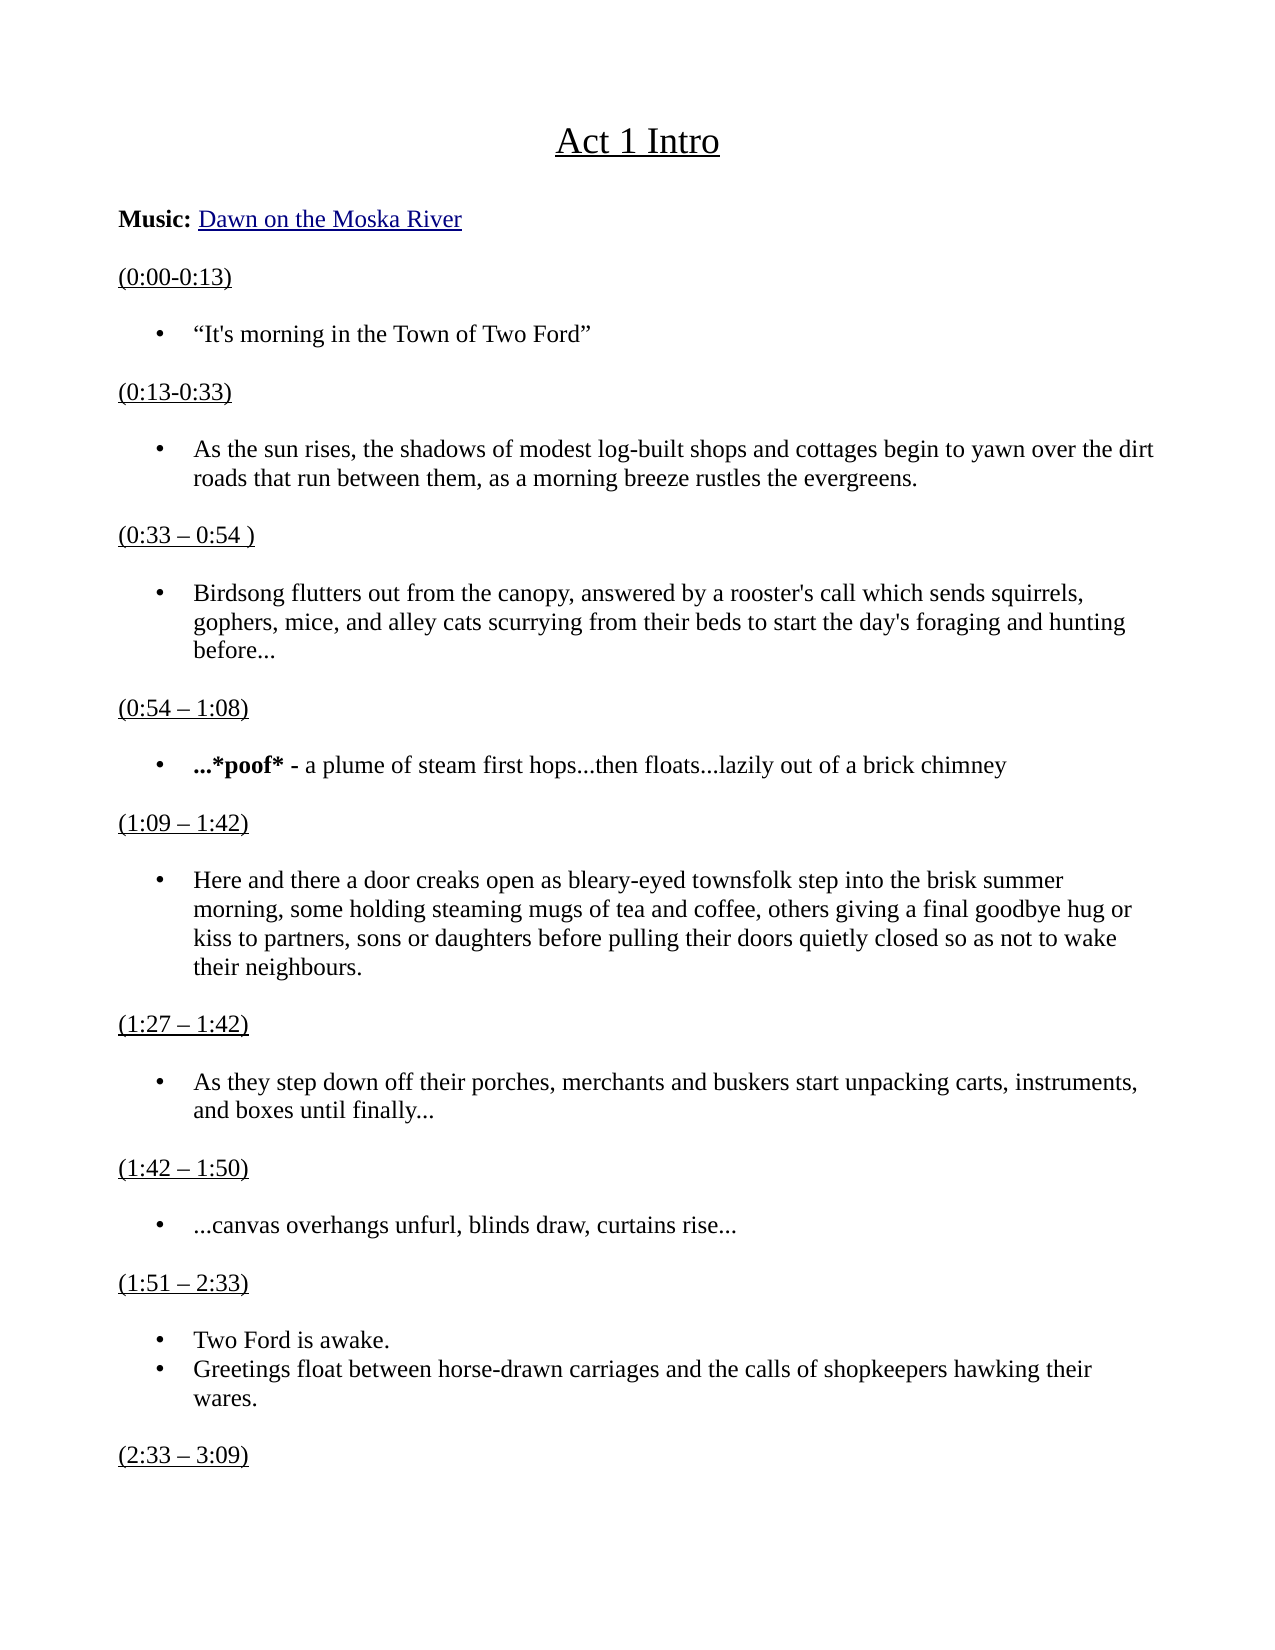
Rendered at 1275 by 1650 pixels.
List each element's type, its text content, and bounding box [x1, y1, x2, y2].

list ...canvas overhangs unfurl, blinds draw, curtains rise... [156, 1211, 1157, 1239]
text (0:00-0:13) [118, 262, 1157, 291]
text (2:33 – 3:09) [118, 1412, 1157, 1469]
text (1:09 – 1:42) [118, 808, 1157, 837]
list Greetings float between horse-drawn carriages and the calls of shopkeepers hawking their wares. [156, 1354, 1157, 1412]
text Act 1 Intro [118, 118, 1157, 161]
text (1:42 – 1:50) [118, 1153, 1157, 1182]
list As they step down off their porches, merchants and buskers start unpacking carts, instruments, and boxes until finally... [156, 1067, 1157, 1124]
list “It's morning in the Town of Two Ford” [156, 319, 1157, 348]
list Birdsong flutters out from the canopy, answered by a rooster's call which sends squirrels, gophers, mice, and alley cats scurrying from their beds to start the day's foraging and hunting before... [156, 578, 1157, 664]
list Two Ford is awake. [156, 1326, 1157, 1354]
text (0:13-0:33) [118, 377, 1157, 406]
text (0:54 – 1:08) [118, 693, 1157, 722]
list As the sun rises, the shadows of modest log-built shops and cottages begin to yawn over the dirt roads that run between them, as a morning breeze rustles the evergreens. [156, 434, 1157, 492]
text (1:27 – 1:42) [118, 1009, 1157, 1038]
list Here and there a door creaks open as bleary-eyed townsfolk step into the brisk summer morning, some holding steaming mugs of tea and coffee, others giving a final goodbye hug or kiss to partners, sons or daughters before pulling their doors quietly closed so as not to wake their neighbours. [156, 866, 1157, 981]
text (1:51 – 2:33) [118, 1268, 1157, 1297]
text Music: Dawn on the Moska River [118, 204, 1157, 233]
list ...*poof* - a plume of steam first hops...then floats...lazily out of a brick chimney [156, 751, 1157, 779]
text (0:33 – 0:54 ) [118, 521, 1157, 549]
